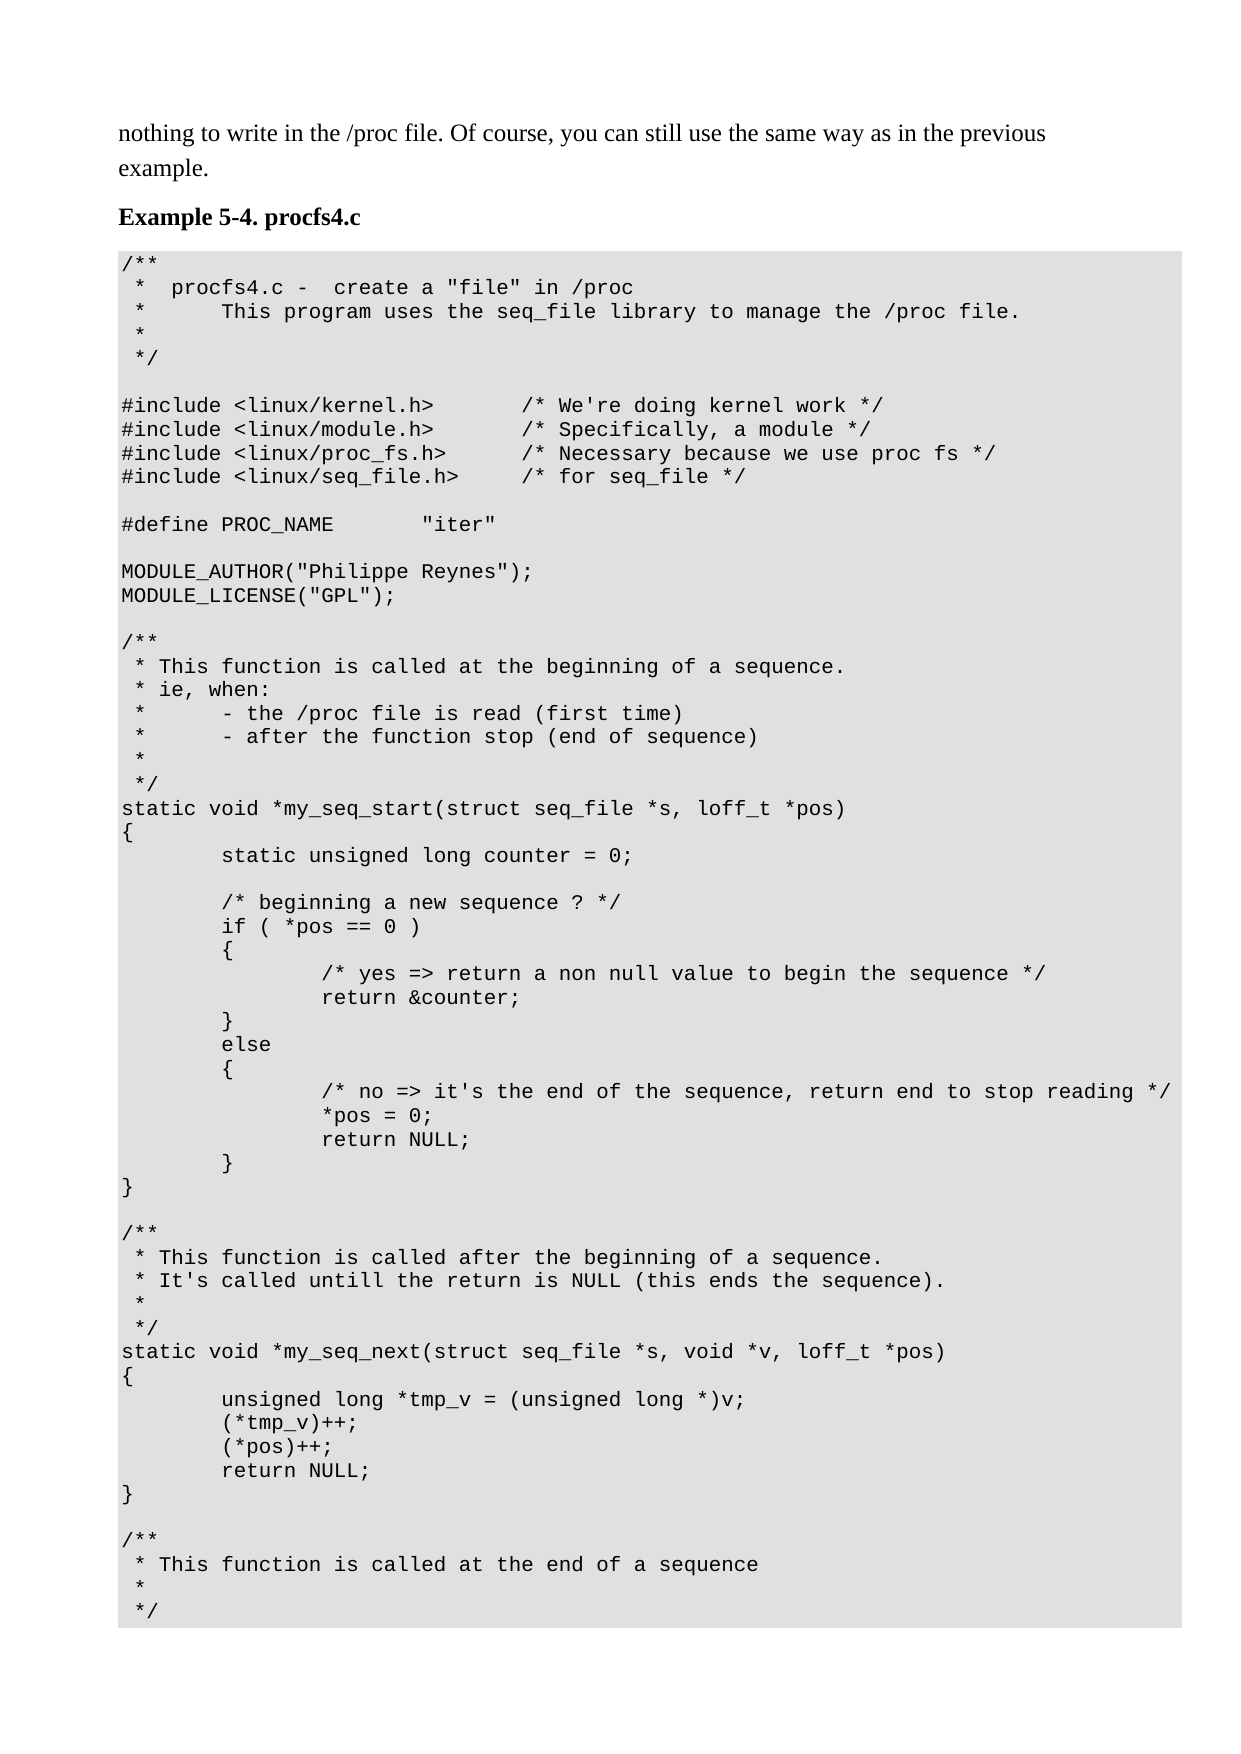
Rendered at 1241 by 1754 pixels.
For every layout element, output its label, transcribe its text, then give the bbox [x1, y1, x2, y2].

table_header /** * procfs4.c - create a "file" in /proc * This program uses the seq_file library to manage the /proc file. * */ #include <linux/kernel.h> /* We're doing kernel work */ #include <linux/module.h> /* Specifically, a module */ #include <linux/proc_fs.h> /* Necessary because we use proc fs */ #include <linux/seq_file.h> /* for seq_file */ #define PROC_NAME "iter" MODULE_AUTHOR("Philippe Reynes"); MODULE_LICENSE("GPL"); /** * This function is called at the beginning of a sequence. * ie, when: * - the /proc file is read (first time) * - after the function stop (end of sequence) * */ static void *my_seq_start(struct seq_file *s, loff_t *pos) { static unsigned long counter = 0; /* beginning a new sequence ? */ if ( *pos == 0 ) { /* yes => return a non null value to begin the sequence */ return &counter; } else { /* no => it's the end of the sequence, return end to stop reading */ *pos = 0; return NULL; } } /** * This function is called after the beginning of a sequence. * It's called untill the return is NULL (this ends the sequence). * */ static void *my_seq_next(struct seq_file *s, void *v, loff_t *pos) { unsigned long *tmp_v = (unsigned long *)v; (*tmp_v)++; (*pos)++; return NULL; } /** * This function is called at the end of a sequence * */ [118, 251, 1182, 1628]
text Example 5-4. procfs4.c [118, 202, 1122, 230]
text nothing to write in the /proc file. Of course, you can still use the same way as in the previous example. [118, 118, 1122, 181]
